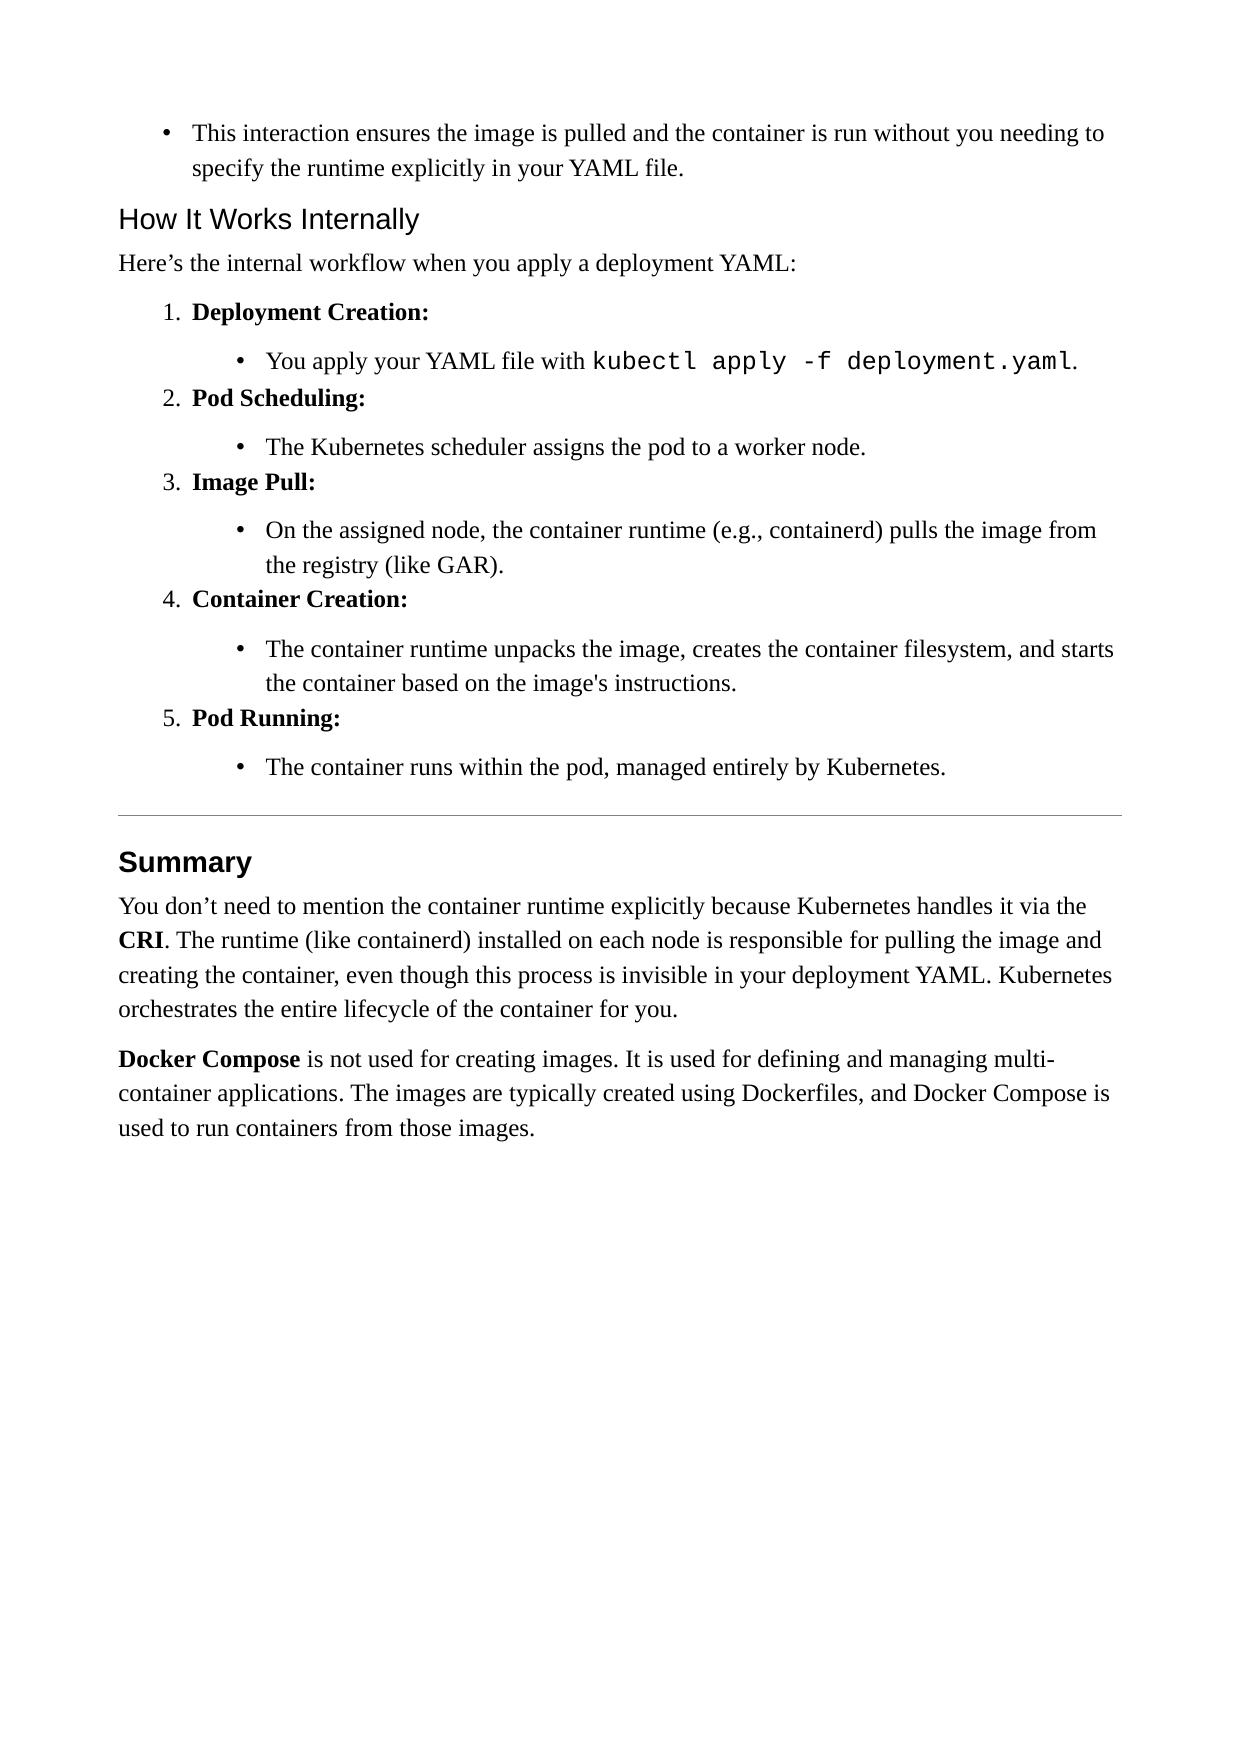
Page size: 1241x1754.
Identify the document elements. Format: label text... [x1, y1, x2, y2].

list Pod Running: [162, 703, 1122, 731]
subtitle How It Works Internally [118, 202, 1122, 235]
list Image Pull: [162, 467, 1122, 495]
list On the assigned node, the container runtime (e.g., containerd) pulls the image from the registry (like GAR). [236, 516, 1122, 579]
text Docker Compose is not used for creating images. It is used for defining and managing multi-container applications. The images are typically created using Dockerfiles, and Docker Compose is used to run containers from those images. [118, 1044, 1122, 1141]
list Container Creation: [162, 584, 1122, 613]
subtitle Summary [118, 845, 1122, 879]
list Deployment Creation: [162, 297, 1122, 326]
text Here’s the internal workflow when you apply a deployment YAML: [118, 248, 1122, 277]
list The Kubernetes scheduler assigns the pod to a worker node. [236, 432, 1122, 461]
list This interaction ensures the image is pulled and the container is run without you needing to specify the runtime explicitly in your YAML file. [162, 118, 1122, 181]
list The container runtime unpacks the image, creates the container filesystem, and starts the container based on the image's instructions. [236, 634, 1122, 697]
list Pod Scheduling: [162, 383, 1122, 412]
text You don’t need to mention the container runtime explicitly because Kubernetes handles it via the CRI. The runtime (like containerd) installed on each node is responsible for pulling the image and creating the container, even though this process is invisible in your deployment YAML. Kubernetes orchestrates the entire lifecycle of the container for you. [118, 891, 1122, 1023]
list The container runs within the pod, managed entirely by Kubernetes. [236, 752, 1122, 780]
list You apply your YAML file with kubectl apply -f deployment.yaml. [236, 346, 1122, 377]
